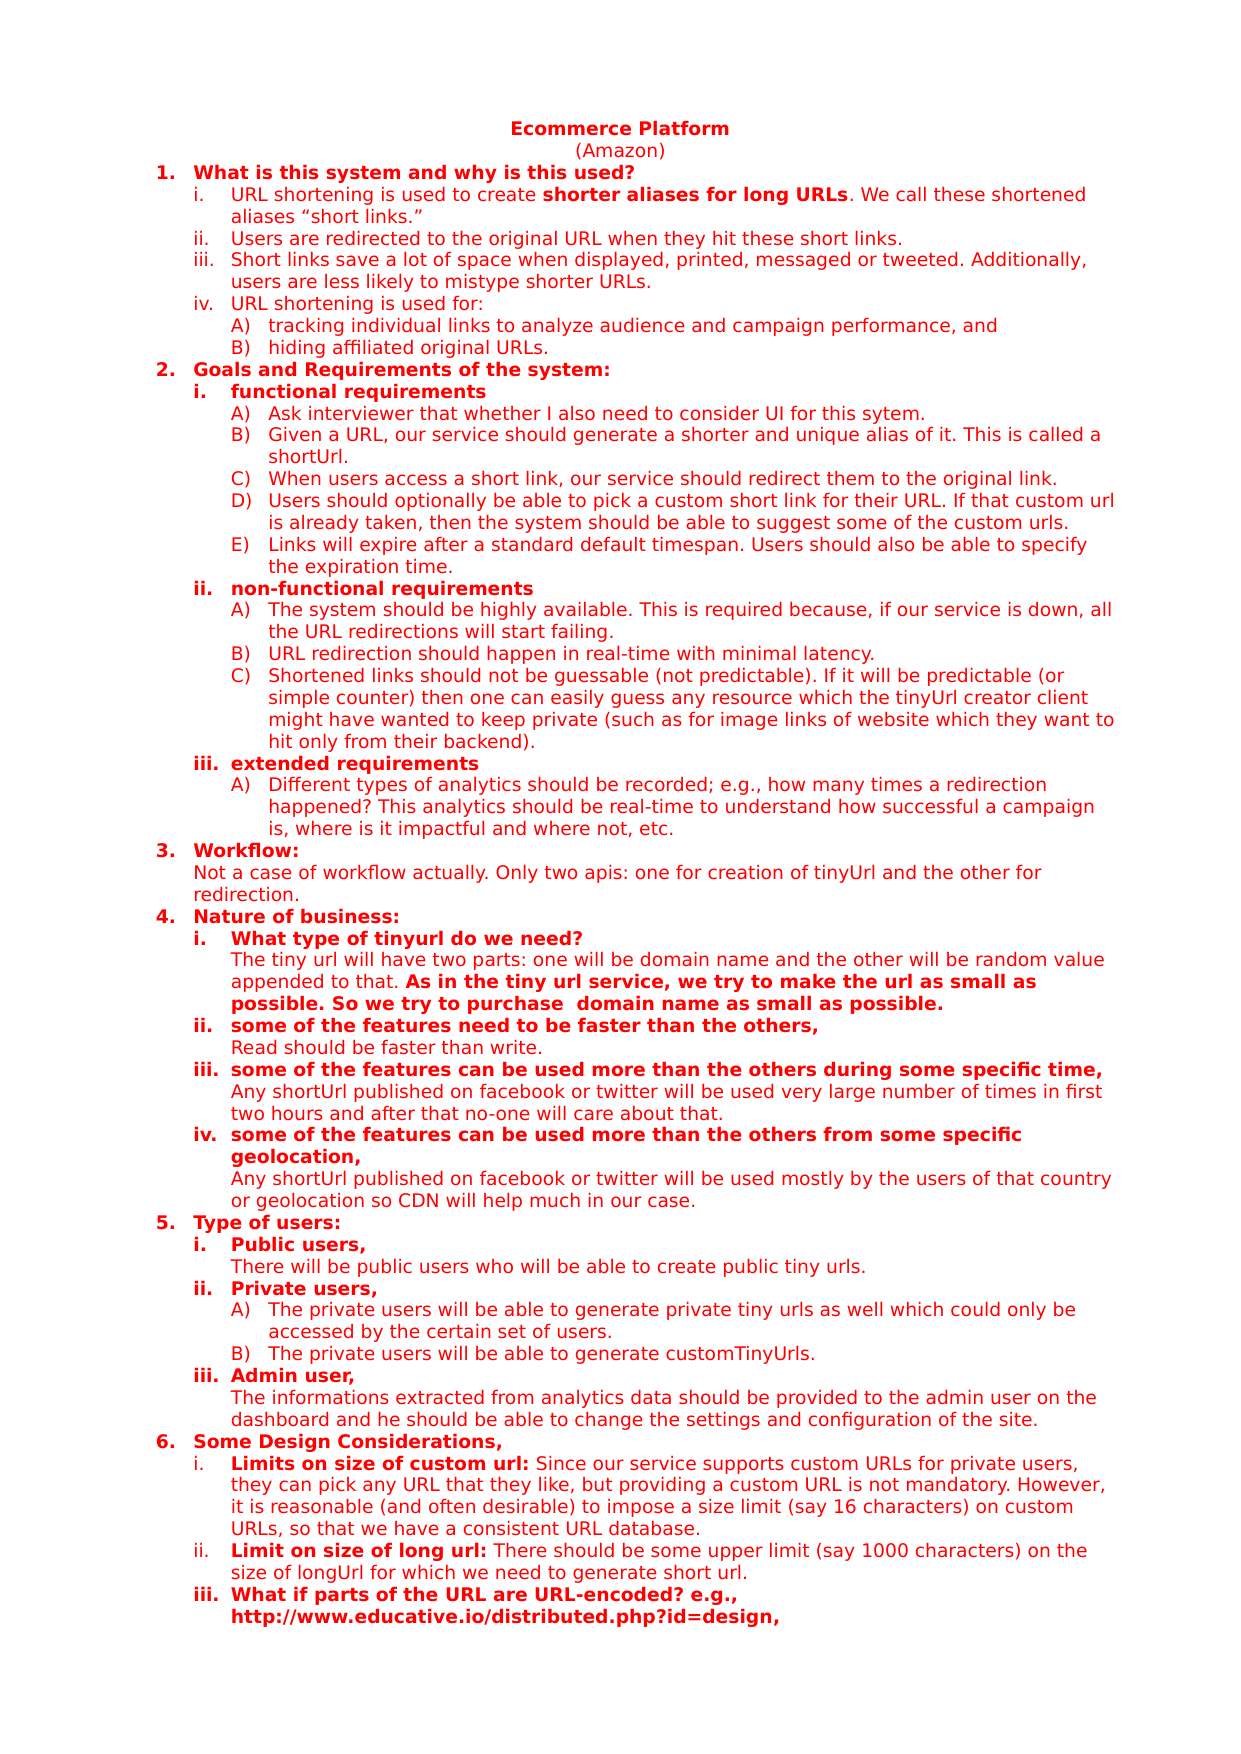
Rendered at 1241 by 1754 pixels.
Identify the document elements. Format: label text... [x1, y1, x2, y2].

list Read should be faster than write. [193, 1037, 1122, 1059]
list Some Design Considerations, [156, 1431, 1122, 1452]
list Private users, [193, 1277, 1122, 1299]
list Short links save a lot of space when displayed, printed, messaged or tweeted. Additionally, users are less likely to mistype shorter URLs. [193, 249, 1122, 293]
text Ecommerce Platform [118, 118, 1122, 140]
list Workflow: [156, 840, 1122, 862]
list Shortened links should not be guessable (not predictable). If it will be predictable (or simple counter) then one can easily guess any resource which the tinyUrl creator client might have wanted to keep private (such as for image links of website which they want to hit only from their backend). [231, 665, 1122, 752]
list non-functional requirements [193, 577, 1122, 599]
list What is this system and why is this used? [156, 162, 1122, 184]
list Different types of analytics should be recorded; e.g., how many times a redirection happened? This analytics should be real-time to understand how successful a campaign is, where is it impactful and where not, etc. [231, 774, 1122, 840]
list Admin user, [193, 1365, 1122, 1387]
list Goals and Requirements of the system: [156, 359, 1122, 381]
list URL shortening is used to create shorter aliases for long URLs. We call these shortened aliases “short links.” [193, 184, 1122, 227]
list Not a case of workflow actually. Only two apis: one for creation of tinyUrl and the other for redirection. [156, 862, 1122, 906]
list Links will expire after a standard default timespan. Users should also be able to specify the expiration time. [231, 534, 1122, 577]
list Limits on size of custom url: Since our service supports custom URLs for private users, they can pick any URL that they like, but providing a custom URL is not mandatory. However, it is reasonable (and often desirable) to impose a size limit (say 16 characters) on custom URLs, so that we have a consistent URL database. [193, 1452, 1122, 1540]
list URL redirection should happen in real-time with minimal latency. [231, 643, 1122, 665]
list Any shortUrl published on facebook or twitter will be used mostly by the users of that country or geolocation so CDN will help much in our case. [193, 1168, 1122, 1212]
list When users access a short link, our service should redirect them to the original link. [231, 468, 1122, 490]
list The private users will be able to generate customTinyUrls. [231, 1343, 1122, 1365]
list The informations extracted from analytics data should be provided to the admin user on the dashboard and he should be able to change the settings and configuration of the site. [193, 1387, 1122, 1431]
list There will be public users who will be able to create public tiny urls. [193, 1256, 1122, 1277]
list Type of users: [156, 1212, 1122, 1234]
list functional requirements [193, 381, 1122, 402]
list The private users will be able to generate private tiny urls as well which could only be accessed by the certain set of users. [231, 1299, 1122, 1343]
list some of the features can be used more than the others during some specific time, [193, 1059, 1122, 1081]
list Users are redirected to the original URL when they hit these short links. [193, 227, 1122, 249]
list tracking individual links to analyze audience and campaign performance, and [231, 315, 1122, 337]
list Given a URL, our service should generate a shorter and unique alias of it. This is called a shortUrl. [231, 424, 1122, 468]
list Limit on size of long url: There should be some upper limit (say 1000 characters) on the size of longUrl for which we need to generate short url. [193, 1540, 1122, 1584]
list The tiny url will have two parts: one will be domain name and the other will be random value appended to that. As in the tiny url service, we try to make the url as small as possible. So we try to purchase domain name as small as possible. [193, 949, 1122, 1015]
list some of the features need to be faster than the others, [193, 1015, 1122, 1037]
list What type of tinyurl do we need? [193, 927, 1122, 949]
list hiding affiliated original URLs. [231, 337, 1122, 359]
list URL shortening is used for: [193, 293, 1122, 315]
list Nature of business: [156, 906, 1122, 927]
list What if parts of the URL are URL-encoded? e.g., http://www.educative.io/distributed.php?id=design, [193, 1584, 1122, 1627]
list some of the features can be used more than the others from some specific geolocation, [193, 1124, 1122, 1168]
list extended requirements [193, 752, 1122, 774]
list The system should be highly available. This is required because, if our service is down, all the URL redirections will start failing. [231, 599, 1122, 643]
text (Amazon) [118, 140, 1122, 162]
list Users should optionally be able to pick a custom short link for their URL. If that custom url is already taken, then the system should be able to suggest some of the custom urls. [231, 490, 1122, 534]
list Ask interviewer that whether I also need to consider UI for this sytem. [231, 402, 1122, 424]
list Public users, [193, 1234, 1122, 1256]
list Any shortUrl published on facebook or twitter will be used very large number of times in first two hours and after that no-one will care about that. [193, 1081, 1122, 1124]
